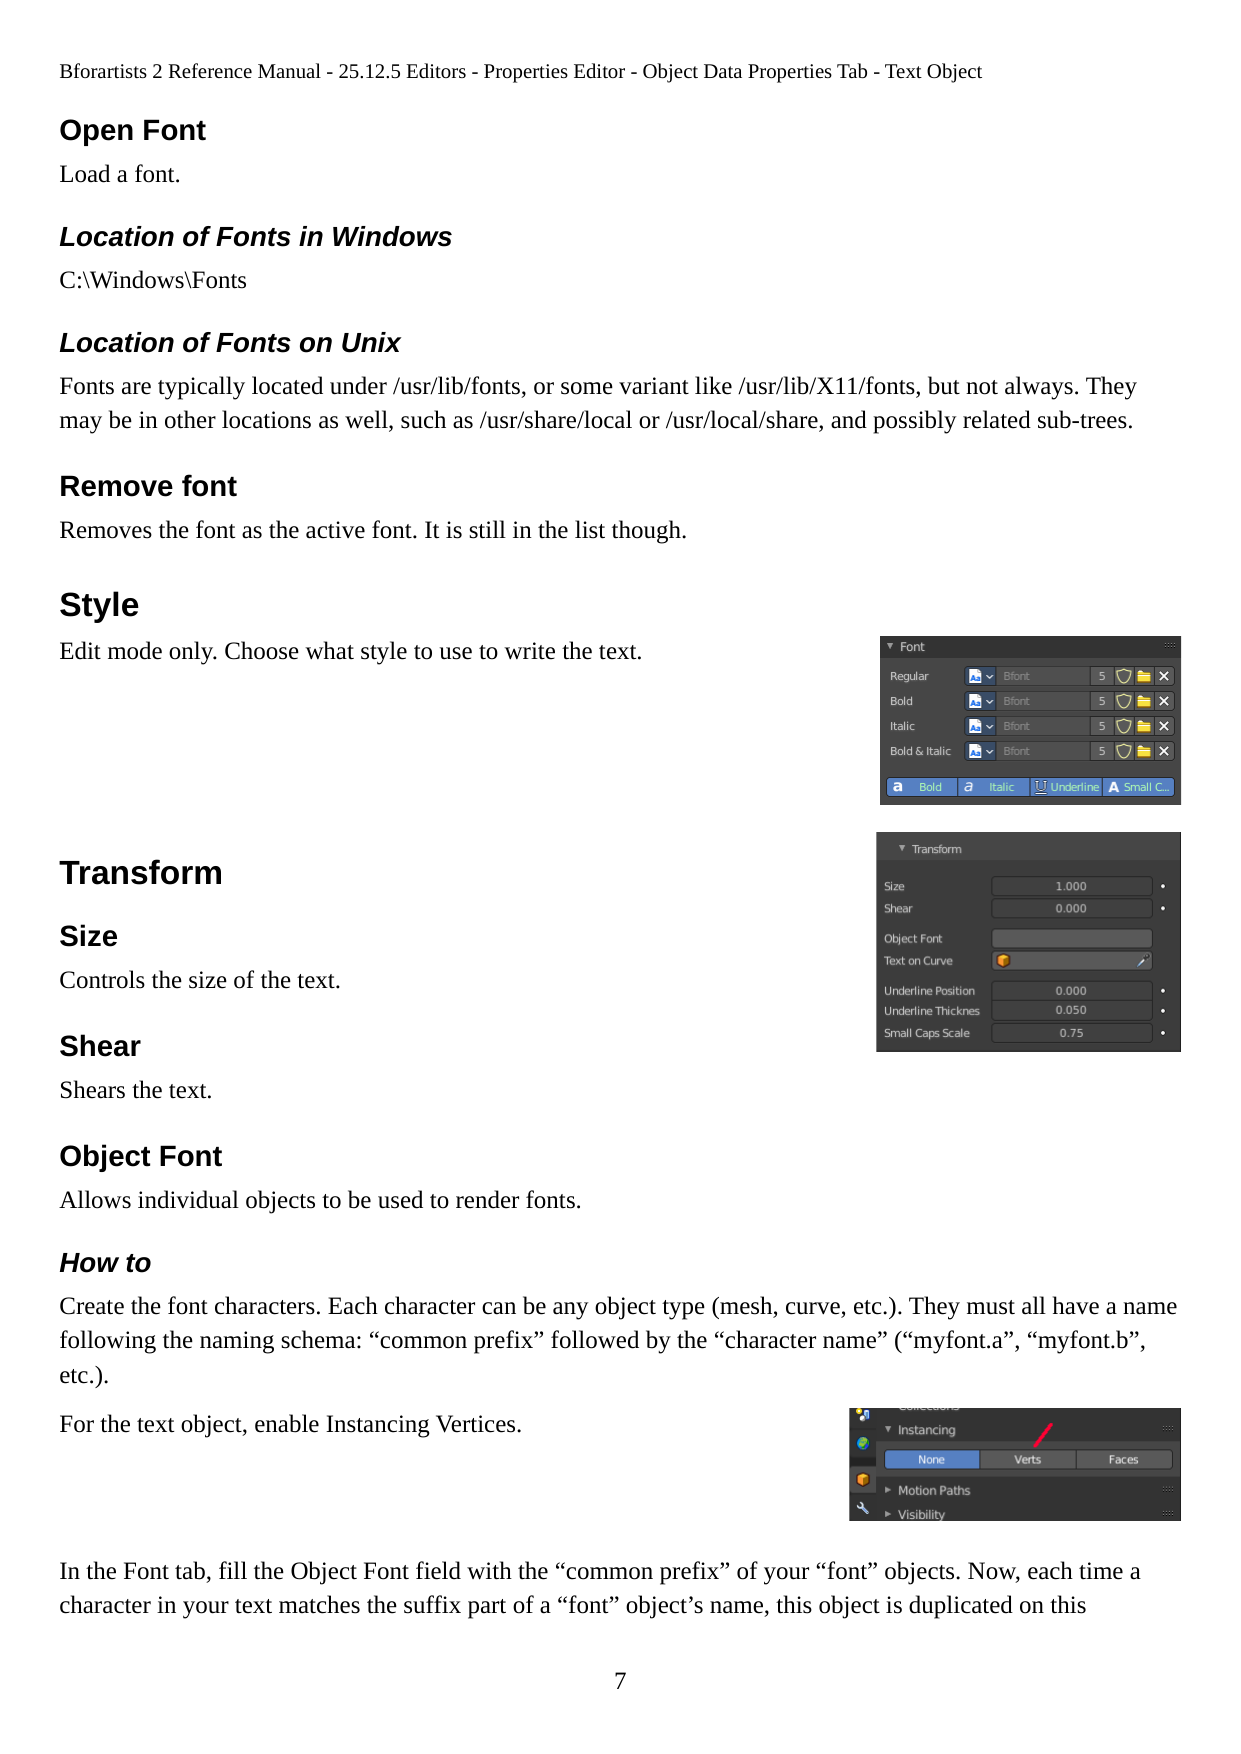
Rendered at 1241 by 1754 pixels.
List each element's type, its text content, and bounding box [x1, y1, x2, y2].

subtitle Shear [59, 1029, 1181, 1063]
text Edit mode only. Choose what style to use to write the text. [59, 636, 880, 665]
subtitle Size [59, 919, 876, 953]
text Removes the font as the active font. It is still in the list though. [59, 515, 1181, 544]
text For the text object, enable Instancing Vertices. [59, 1409, 849, 1438]
text Shears the text. [59, 1075, 1181, 1104]
text Controls the size of the text. [59, 965, 876, 994]
picture [849, 1408, 1182, 1521]
subtitle Transform [59, 853, 876, 892]
picture [880, 636, 1182, 805]
text In the Font tab, fill the Object Font field with the “common prefix” of your “font” objects. Now, each time a character in your text matches the suffix part of a “font” object’s name, this object is duplicated on this [59, 1556, 1181, 1619]
text Create the font characters. Each character can be any object type (mesh, curve, etc.). They must all have a name following the naming schema: “common prefix” followed by the “character name” (“myfont.a”, “myfont.b”, etc.). [59, 1291, 1181, 1389]
subtitle Object Font [59, 1139, 1181, 1172]
text Allows individual objects to be used to render fonts. [59, 1185, 1181, 1214]
subtitle Remove font [59, 469, 1181, 503]
text Fonts are typically located under /usr/lib/fonts, or some variant like /usr/lib/X11/fonts, but not always. They may be in other locations as well, such as /usr/share/local or /usr/local/share, and possibly related sub-trees. [59, 371, 1181, 434]
subtitle Location of Fonts on Unix [59, 326, 1181, 358]
picture [876, 832, 1182, 1052]
subtitle Location of Fonts in Windows [59, 220, 1181, 252]
subtitle Open Font [59, 113, 1181, 146]
subtitle How to [59, 1247, 1181, 1278]
text Load a font. [59, 159, 1181, 188]
text C:\Windows\Fonts [59, 265, 1181, 293]
subtitle Style [59, 585, 1181, 624]
